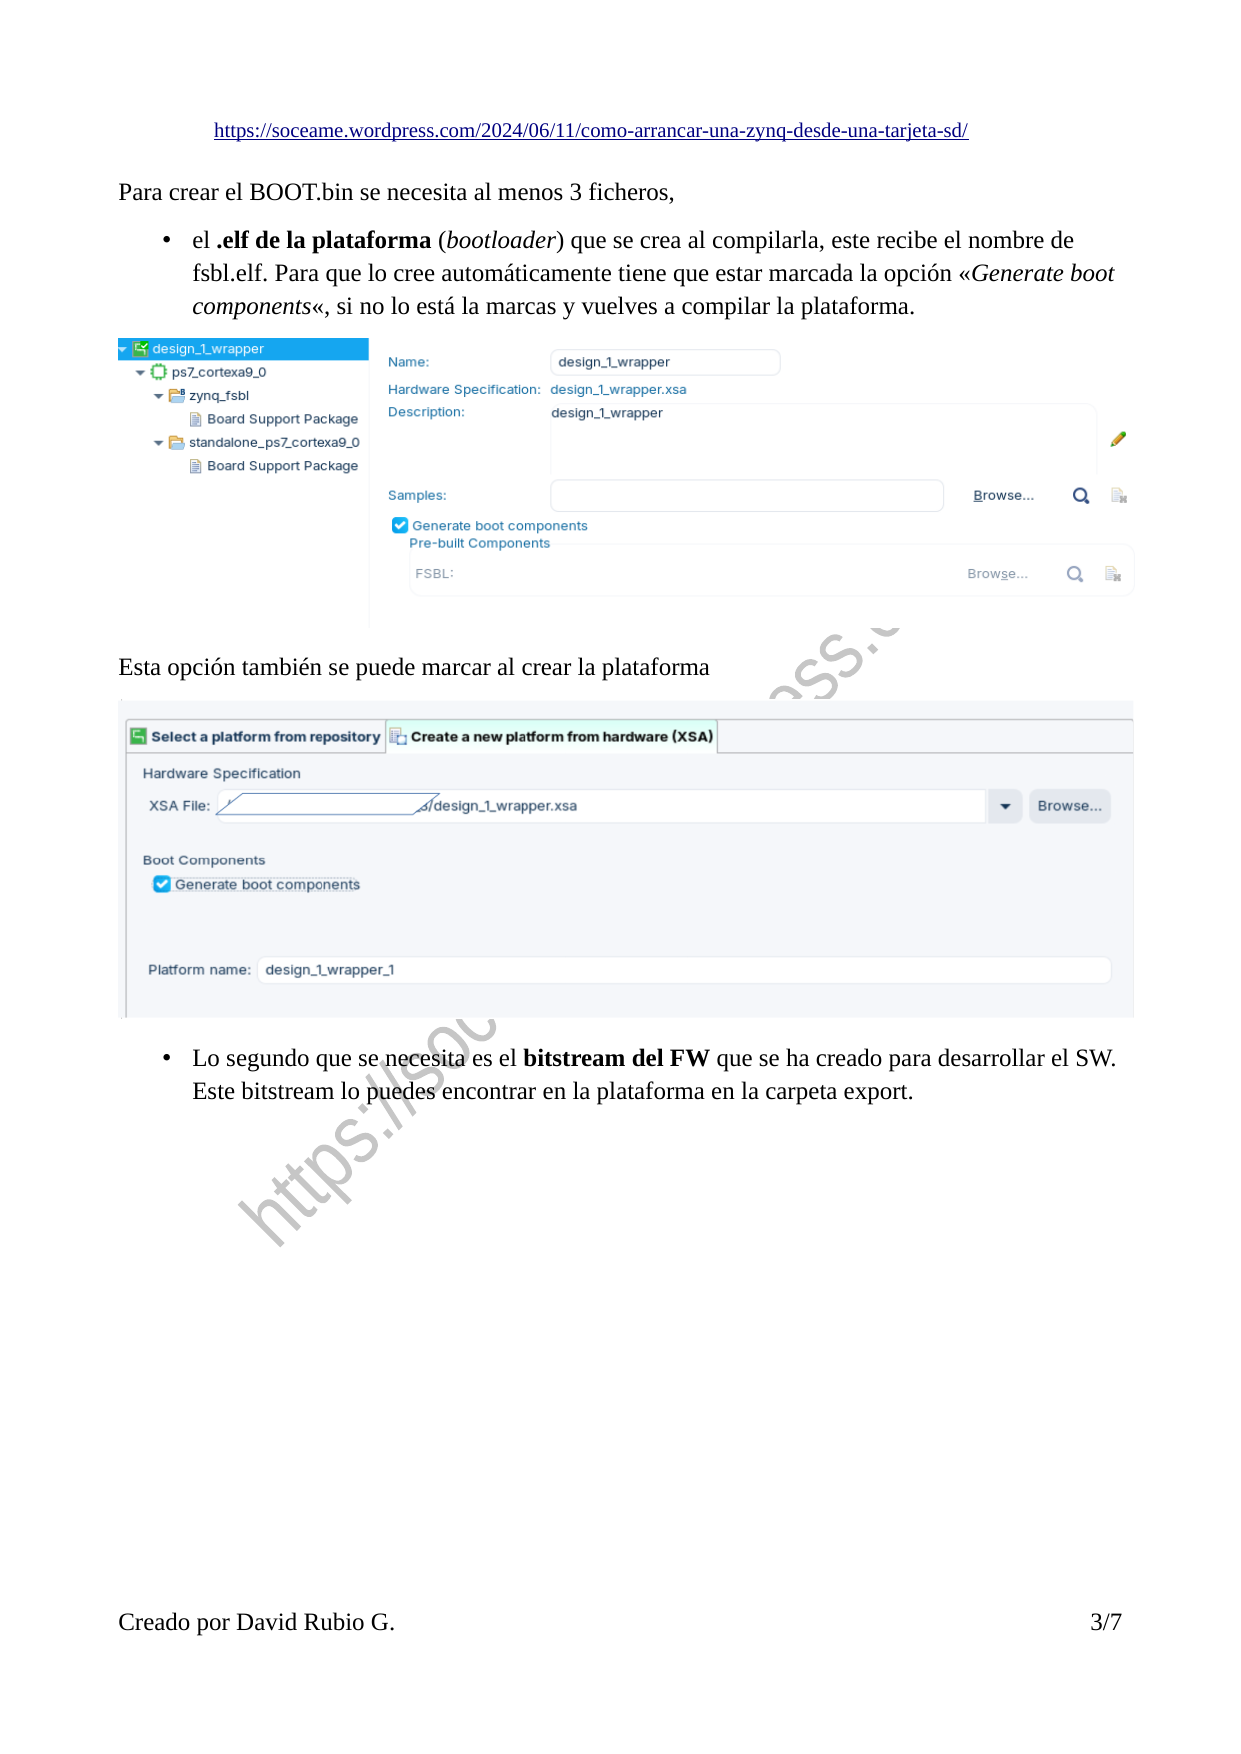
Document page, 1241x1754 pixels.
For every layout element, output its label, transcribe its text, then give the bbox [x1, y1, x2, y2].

list Lo segundo que se necesita es el bitstream del FW que se ha creado para desarrollar el SW. Este bitstream lo puedes encontrar en la plataforma en la carpeta export. [162, 1043, 1122, 1104]
picture [118, 699, 1134, 1019]
text Esta opción también se puede marcar al crear la plataforma [118, 652, 1122, 680]
text Para crear el BOOT.bin se necesita al menos 3 ficheros, [118, 177, 1122, 206]
list el .elf de la plataforma (bootloader) que se crea al compilarla, este recibe el nombre de fsbl.elf. Para que lo cree automáticamente tiene que estar marcada la opción «Generate boot components«, si no lo está la marcas y vuelves a compilar la plataforma. [162, 225, 1122, 319]
picture [118, 338, 1138, 628]
